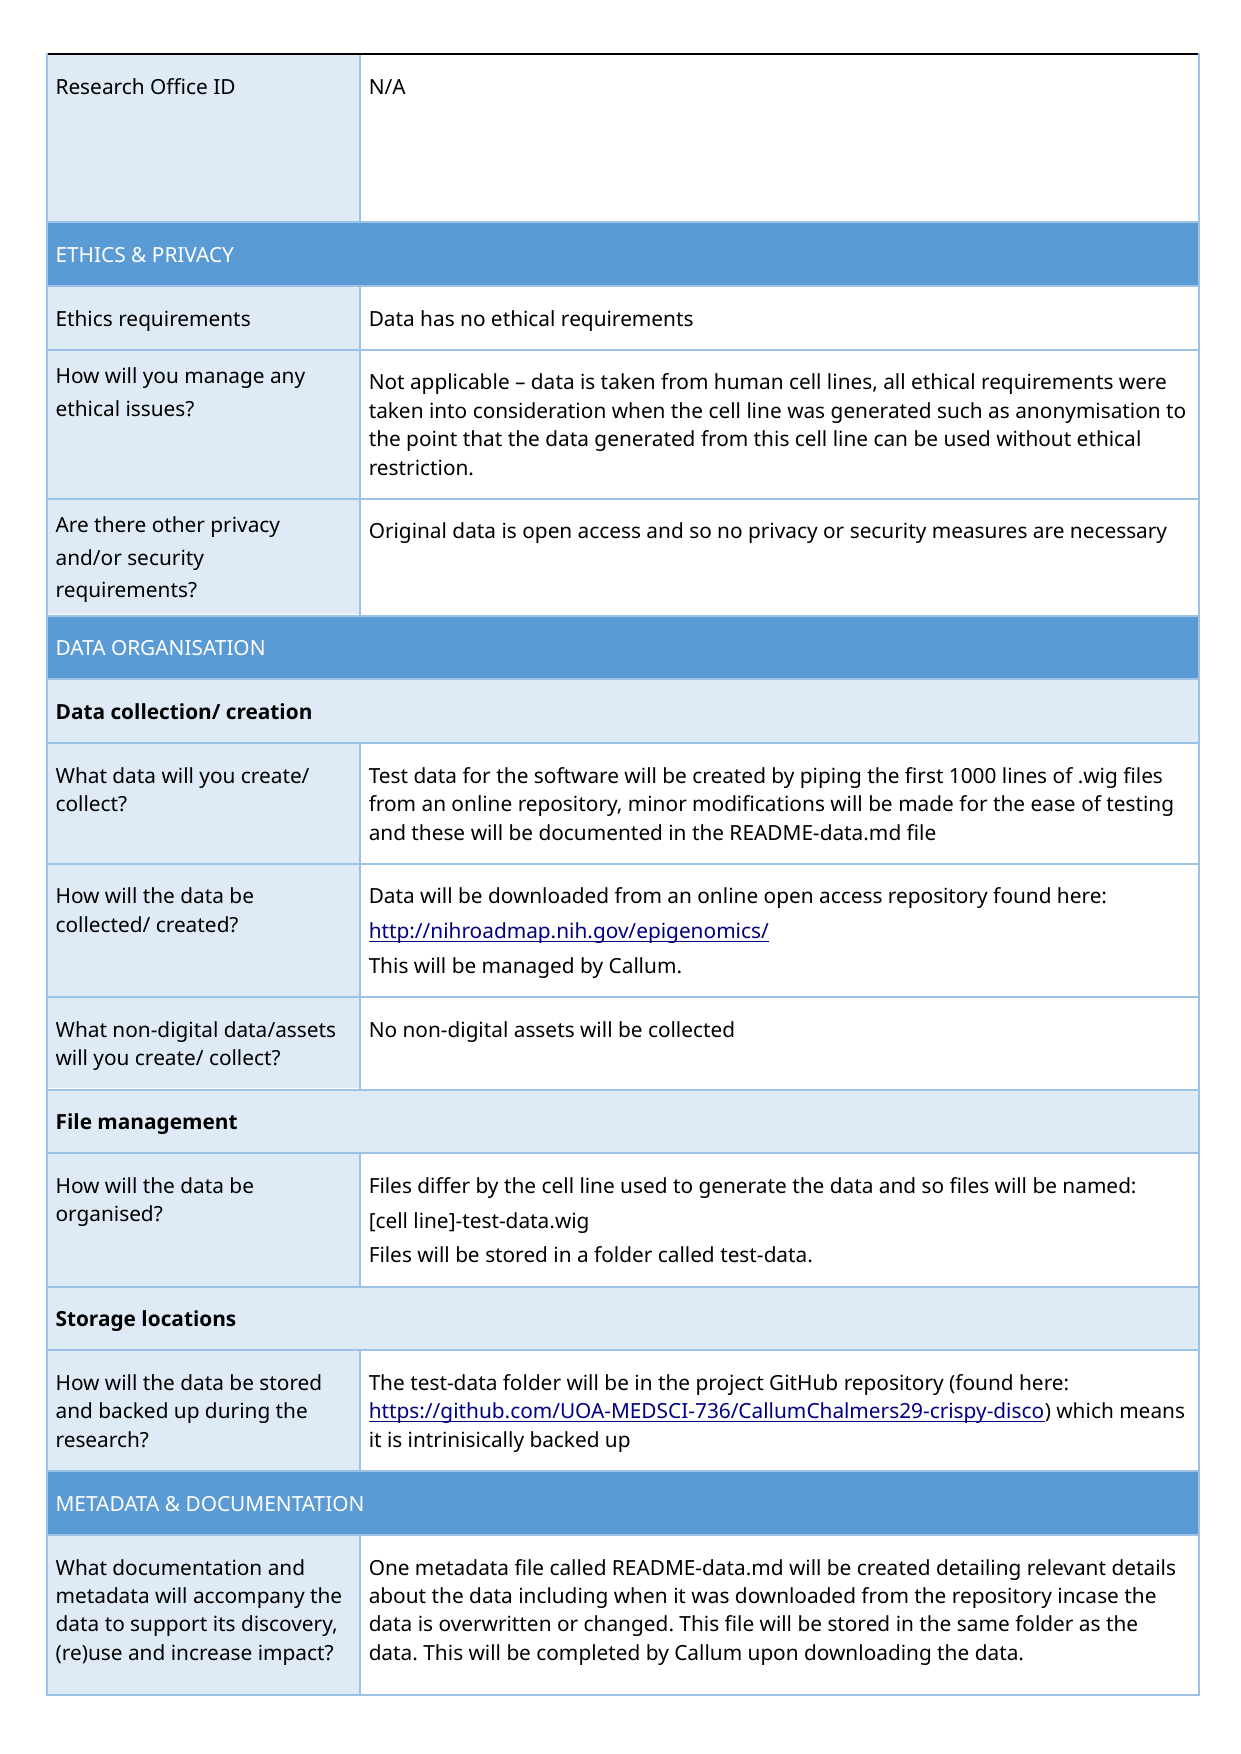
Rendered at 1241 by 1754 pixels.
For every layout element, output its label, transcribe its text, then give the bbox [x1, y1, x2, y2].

table_cell File management [48, 1091, 1198, 1152]
table_cell Test data for the software will be created by piping the first 1000 lines of .wig files from an online repository, minor modifications will be made for the ease of testing and these will be documented in the README-data.md file [361, 744, 1198, 863]
table_cell Data collection/ creation [48, 680, 1198, 742]
table_cell ETHICS & PRIVACY [48, 223, 1198, 285]
table_cell What documentation and metadata will accompany the data to support its discovery, (re)use and increase impact? [48, 1536, 359, 1694]
table_cell Ethics requirements [48, 287, 359, 349]
table_cell METADATA & DOCUMENTATION [48, 1472, 1198, 1534]
table_cell How will the data be stored and backed up during the research? [48, 1351, 359, 1470]
table_cell N/A [361, 55, 1198, 221]
table_cell Are there other privacy and/or security requirements? [48, 500, 359, 614]
table_cell Data has no ethical requirements [361, 287, 1198, 349]
table_cell DATA ORGANISATION [48, 617, 1198, 678]
table_cell How will the data be organised? [48, 1154, 359, 1286]
table_cell How will the data be collected/ created? [48, 865, 359, 996]
table_cell How will you manage any ethical issues? [48, 351, 359, 498]
table_cell Storage locations [48, 1288, 1198, 1349]
table_cell Research Office ID [48, 55, 359, 221]
table_cell Files differ by the cell line used to generate the data and so files will be named: [cell line]-test-data.wig Files will be stored in a folder called test-data. [361, 1154, 1198, 1286]
table_cell One metadata file called README-data.md will be created detailing relevant details about the data including when it was downloaded from the repository incase the data is overwritten or changed. This file will be stored in the same folder as the data. This will be completed by Callum upon downloading the data. [361, 1536, 1198, 1694]
table_cell No non-digital assets will be collected [361, 998, 1198, 1088]
table_cell What non-digital data/assets will you create/ collect? [48, 998, 359, 1088]
table_cell The test-data folder will be in the project GitHub repository (found here: https://github.com/UOA-MEDSCI-736/CallumChalmers29-crispy-disco) which means it is intrinisically backed up [361, 1351, 1198, 1470]
table_cell Data will be downloaded from an online open access repository found here: http://nihroadmap.nih.gov/epigenomics/ This will be managed by Callum. [361, 865, 1198, 996]
table_cell Not applicable – data is taken from human cell lines, all ethical requirements were taken into consideration when the cell line was generated such as anonymisation to the point that the data generated from this cell line can be used without ethical restriction. [361, 351, 1198, 498]
table_cell What data will you create/ collect? [48, 744, 359, 863]
table_cell Original data is open access and so no privacy or security measures are necessary [361, 500, 1198, 614]
